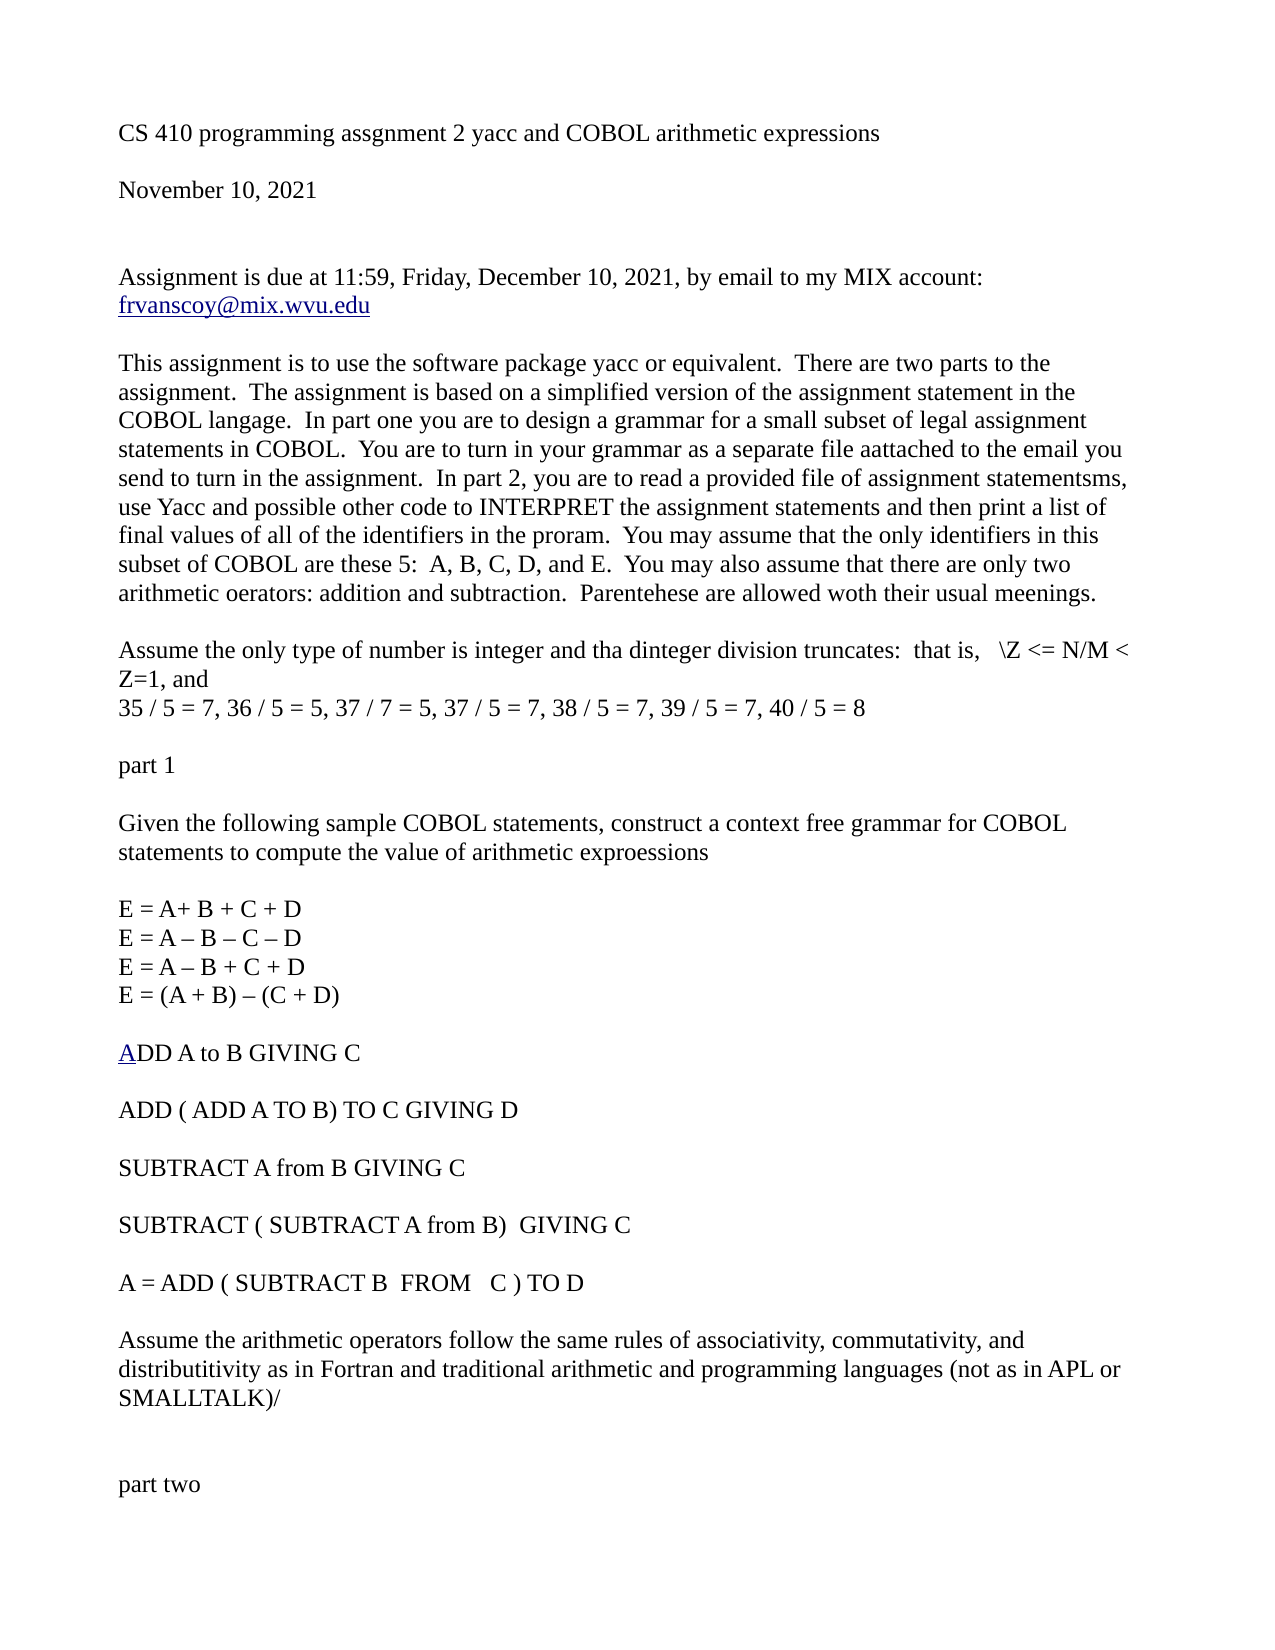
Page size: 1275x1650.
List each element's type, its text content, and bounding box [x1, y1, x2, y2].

text ADD ( ADD A TO B) TO C GIVING D [118, 1096, 1157, 1124]
text SUBTRACT ( SUBTRACT A from B) GIVING C [118, 1211, 1157, 1239]
text Given the following sample COBOL statements, construct a context free grammar for COBOL statements to compute the value of arithmetic exproessions [118, 808, 1157, 866]
text E = A+ B + C + D [118, 894, 1157, 923]
text part 1 [118, 751, 1157, 779]
text Assignment is due at 11:59, Friday, December 10, 2021, by email to my MIX account: frvanscoy@mix.wvu.edu [118, 262, 1157, 319]
text part two [118, 1469, 1157, 1498]
text SUBTRACT A from B GIVING C [118, 1153, 1157, 1182]
text November 10, 2021 [118, 176, 1157, 204]
text E = (A + B) – (C + D) [118, 981, 1157, 1009]
text This assignment is to use the software package yacc or equivalent. There are two parts to the assignment. The assignment is based on a simplified version of the assignment statement in the COBOL langage. In part one you are to design a grammar for a small subset of legal assignment statements in COBOL. You are to turn in your grammar as a separate file aattached to the email you send to turn in the assignment. In part 2, you are to read a provided file of assignment statementsms, use Yacc and possible other code to INTERPRET the assignment statements and then print a list of final values of all of the identifiers in the proram. You may assume that the only identifiers in this subset of COBOL are these 5: A, B, C, D, and E. You may also assume that there are only two arithmetic oerators: addition and subtraction. Parentehese are allowed woth their usual meenings. [118, 348, 1157, 607]
text E = A – B + C + D [118, 952, 1157, 981]
text ADD A to B GIVING C [118, 1038, 1157, 1067]
text Assume the only type of number is integer and tha dinteger division truncates: that is, \Z <= N/M < Z=1, and [118, 636, 1157, 693]
text Assume the arithmetic operators follow the same rules of associativity, commutativity, and distributitivity as in Fortran and traditional arithmetic and programming languages (not as in APL or SMALLTALK)/ [118, 1326, 1157, 1412]
text CS 410 programming assgnment 2 yacc and COBOL arithmetic expressions [118, 118, 1157, 147]
text 35 / 5 = 7, 36 / 5 = 5, 37 / 7 = 5, 37 / 5 = 7, 38 / 5 = 7, 39 / 5 = 7, 40 / 5 = 8 [118, 693, 1157, 722]
text E = A – B – C – D [118, 923, 1157, 952]
text A = ADD ( SUBTRACT B FROM C ) TO D [118, 1268, 1157, 1297]
